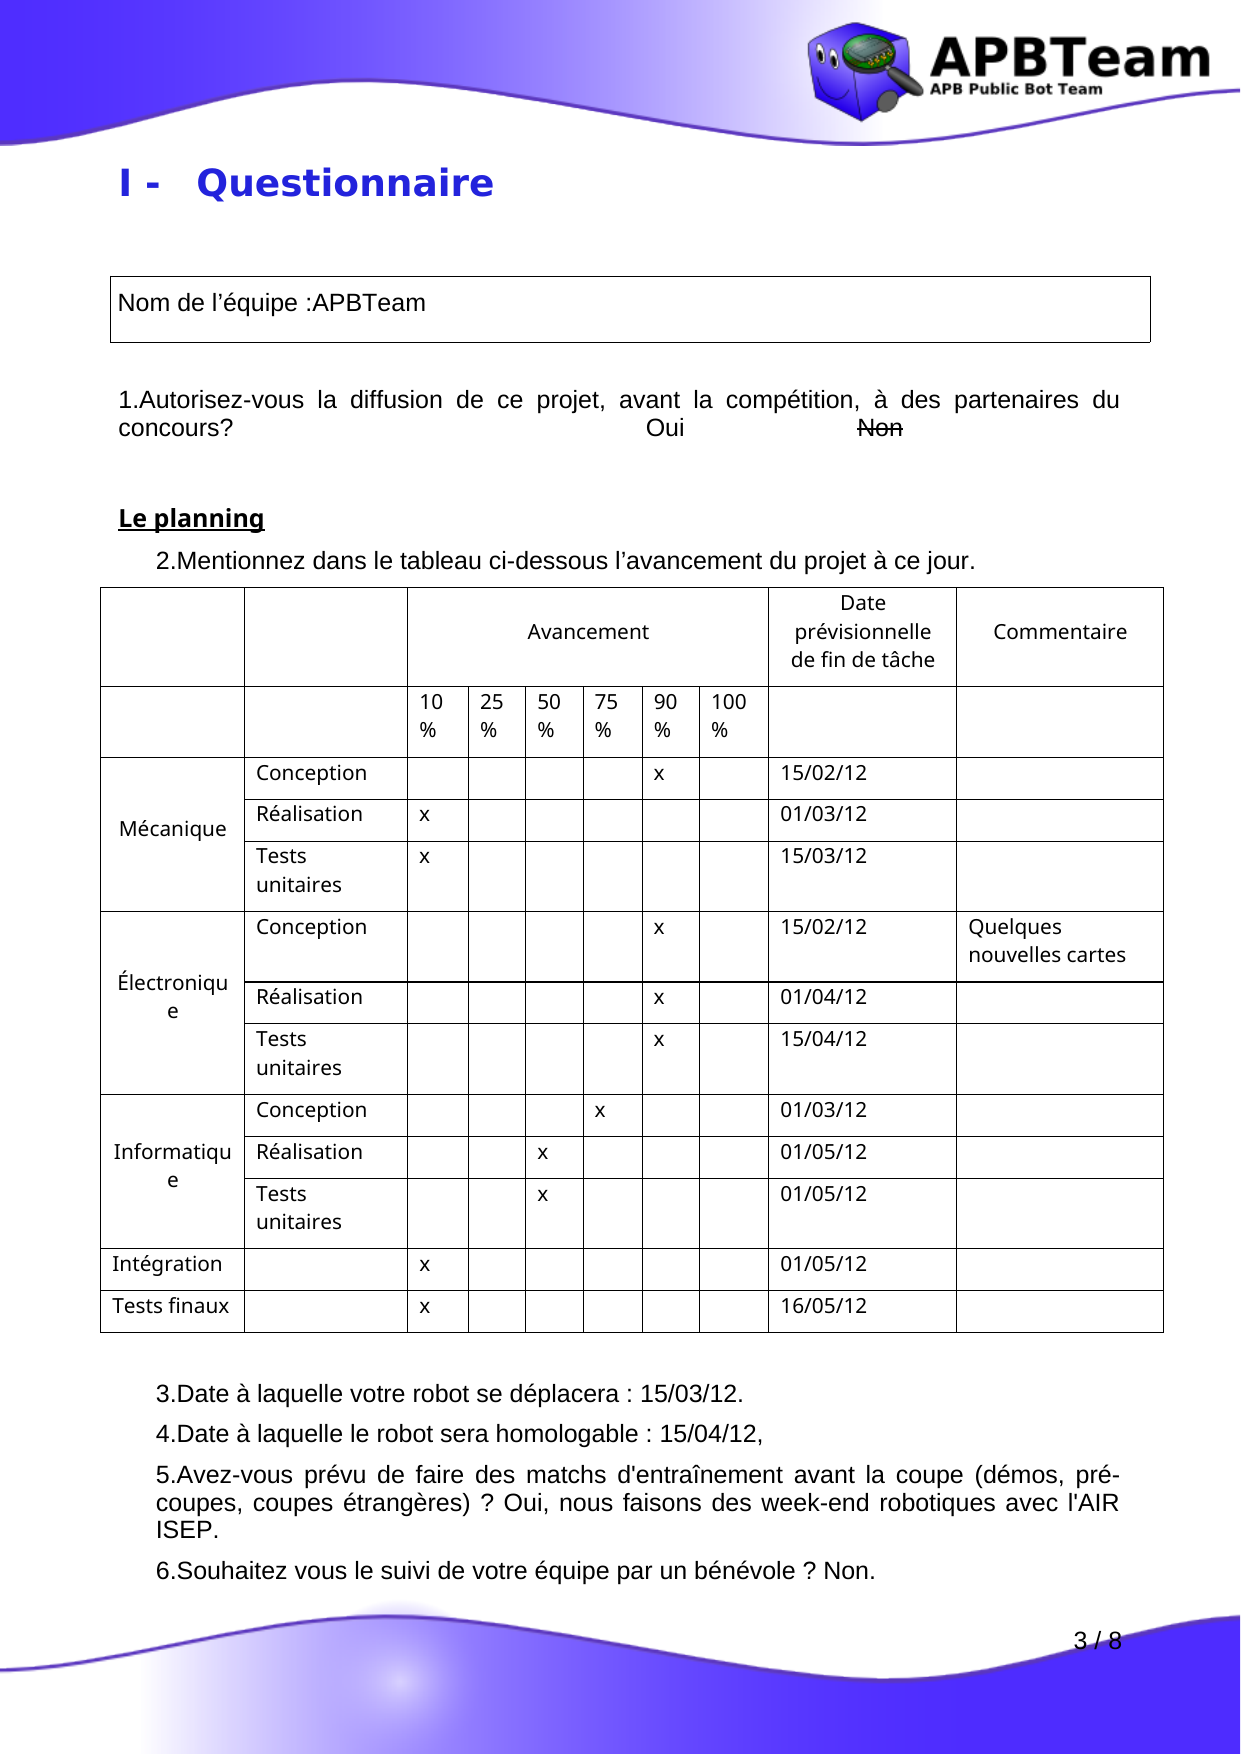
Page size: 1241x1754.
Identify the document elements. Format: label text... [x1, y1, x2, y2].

table_cell x [526, 1179, 583, 1248]
table_cell Électronique [101, 912, 244, 1094]
table_header x [643, 758, 699, 798]
table_cell [957, 1179, 1163, 1248]
table_cell 01/05/12 [769, 1249, 956, 1290]
subtitle Questionnaire [118, 161, 1122, 205]
table_cell [584, 1291, 642, 1332]
table_cell [469, 1249, 525, 1290]
table_cell [408, 1024, 468, 1094]
table_header [408, 912, 468, 981]
picture [0, 1599, 1241, 1754]
table_cell [700, 1291, 768, 1332]
text Le planning [118, 500, 1122, 534]
table_header Quelques nouvelles cartes [957, 912, 1163, 981]
table_cell [769, 687, 956, 757]
table_cell [469, 983, 525, 1023]
table_header [469, 1095, 525, 1136]
table_cell [957, 842, 1163, 911]
table_cell Réalisation [245, 1137, 407, 1178]
table_header [245, 588, 407, 686]
table_cell x [526, 1137, 583, 1178]
table_header [584, 758, 642, 798]
table_cell [584, 1249, 642, 1290]
table_header [101, 588, 244, 686]
table_header [526, 912, 583, 981]
table_cell [957, 687, 1163, 757]
table_cell [643, 1179, 699, 1248]
table_header [957, 758, 1163, 798]
table_cell [526, 1291, 583, 1332]
table_cell [526, 842, 583, 911]
table_cell x [408, 1291, 468, 1332]
table_cell [469, 1179, 525, 1248]
table_cell 50% [526, 687, 583, 757]
table_cell [584, 983, 642, 1023]
picture [0, 0, 1241, 146]
table_cell 15/03/12 [769, 842, 956, 911]
table_header x [643, 912, 699, 981]
table_cell Tests unitaires [245, 1024, 407, 1094]
table_cell [245, 687, 407, 757]
table_cell [957, 800, 1163, 841]
table_cell 90% [643, 687, 699, 757]
table_header 15/02/12 [769, 758, 956, 798]
table_cell x [408, 1249, 468, 1290]
table_header [700, 912, 768, 981]
table_cell [101, 687, 244, 757]
table_cell [469, 1291, 525, 1332]
table_cell [408, 983, 468, 1023]
table_cell Tests unitaires [245, 842, 407, 911]
table_cell [700, 842, 768, 911]
table_cell [469, 1137, 525, 1178]
table_cell [643, 1291, 699, 1332]
table_cell Mécanique [101, 758, 244, 911]
table_header Date prévisionnelle de fin de tâche [769, 588, 956, 686]
table_cell [700, 800, 768, 841]
table_cell 25% [469, 687, 525, 757]
table_cell [245, 1249, 407, 1290]
table_cell [584, 800, 642, 841]
table_cell [957, 1024, 1163, 1094]
table_cell [584, 1137, 642, 1178]
table_cell 16/05/12 [769, 1291, 956, 1332]
table_cell [957, 983, 1163, 1023]
list Avez-vous prévu de faire des matchs d'entraînement avant la coupe (démos, pré-coupes, coupes étrangères) ? Oui, nous faisons des week-end robotiques avec l'AIR ISEP. [156, 1461, 1122, 1544]
table_cell [700, 983, 768, 1023]
table_header Conception [245, 912, 407, 981]
table_header Nom de l’équipe :APBTeam [111, 277, 1150, 342]
table_cell [957, 1137, 1163, 1178]
table_header Commentaire [957, 588, 1163, 686]
table_cell Intégration [101, 1249, 244, 1290]
table_cell 15/04/12 [769, 1024, 956, 1094]
list Date à laquelle votre robot se déplacera : 15/03/12. [156, 1380, 1122, 1408]
table_header [643, 1095, 699, 1136]
table_header [526, 1095, 583, 1136]
table_cell Informatique [101, 1095, 244, 1248]
table_cell [408, 1137, 468, 1178]
table_cell [643, 842, 699, 911]
table_cell [700, 1179, 768, 1248]
table_cell [957, 1291, 1163, 1332]
table_header x [584, 1095, 642, 1136]
list Mentionnez dans le tableau ci-dessous l’avancement du projet à ce jour. [156, 547, 1122, 575]
table_cell [643, 1137, 699, 1178]
table_cell [526, 983, 583, 1023]
table_cell [957, 1249, 1163, 1290]
table_cell Tests finaux [101, 1291, 244, 1332]
table_cell [408, 1179, 468, 1248]
table_cell [526, 1249, 583, 1290]
table_cell [526, 800, 583, 841]
table_cell Réalisation [245, 800, 407, 841]
table_cell x [643, 983, 699, 1023]
table_cell x [408, 800, 468, 841]
table_cell [526, 1024, 583, 1094]
table_header 15/02/12 [769, 912, 956, 981]
table_cell [700, 1024, 768, 1094]
table_header [957, 1095, 1163, 1136]
table_header [700, 758, 768, 798]
table_cell 75% [584, 687, 642, 757]
table_cell 01/03/12 [769, 800, 956, 841]
table_cell Réalisation [245, 983, 407, 1023]
table_cell [469, 800, 525, 841]
list Autorisez-vous la diffusion de ce projet, avant la compétition, à des partenaires du concours? Oui Non [118, 385, 1122, 441]
table_cell [584, 842, 642, 911]
table_cell 01/05/12 [769, 1137, 956, 1178]
table_header [408, 1095, 468, 1136]
table_header [469, 758, 525, 798]
table_cell [700, 1137, 768, 1178]
table_header Conception [245, 1095, 407, 1136]
table_header 01/03/12 [769, 1095, 956, 1136]
table_cell 01/05/12 [769, 1179, 956, 1248]
list Souhaitez vous le suivi de votre équipe par un bénévole ? Non. [156, 1557, 1122, 1585]
table_header [700, 1095, 768, 1136]
table_cell [643, 800, 699, 841]
table_header [469, 912, 525, 981]
table_cell 01/04/12 [769, 983, 956, 1023]
table_cell x [643, 1024, 699, 1094]
table_header [408, 758, 468, 798]
table_cell 10% [408, 687, 468, 757]
table_header Conception [245, 758, 407, 798]
table_cell [584, 1024, 642, 1094]
table_cell [584, 1179, 642, 1248]
table_cell [700, 1249, 768, 1290]
table_cell [469, 842, 525, 911]
table_header [526, 758, 583, 798]
table_cell [643, 1249, 699, 1290]
table_header Avancement [408, 588, 768, 686]
table_cell x [408, 842, 468, 911]
table_cell [245, 1291, 407, 1332]
table_cell Tests unitaires [245, 1179, 407, 1248]
table_cell [469, 1024, 525, 1094]
table_header [584, 912, 642, 981]
table_cell 100% [700, 687, 768, 757]
list Date à laquelle le robot sera homologable : 15/04/12, [156, 1420, 1122, 1448]
